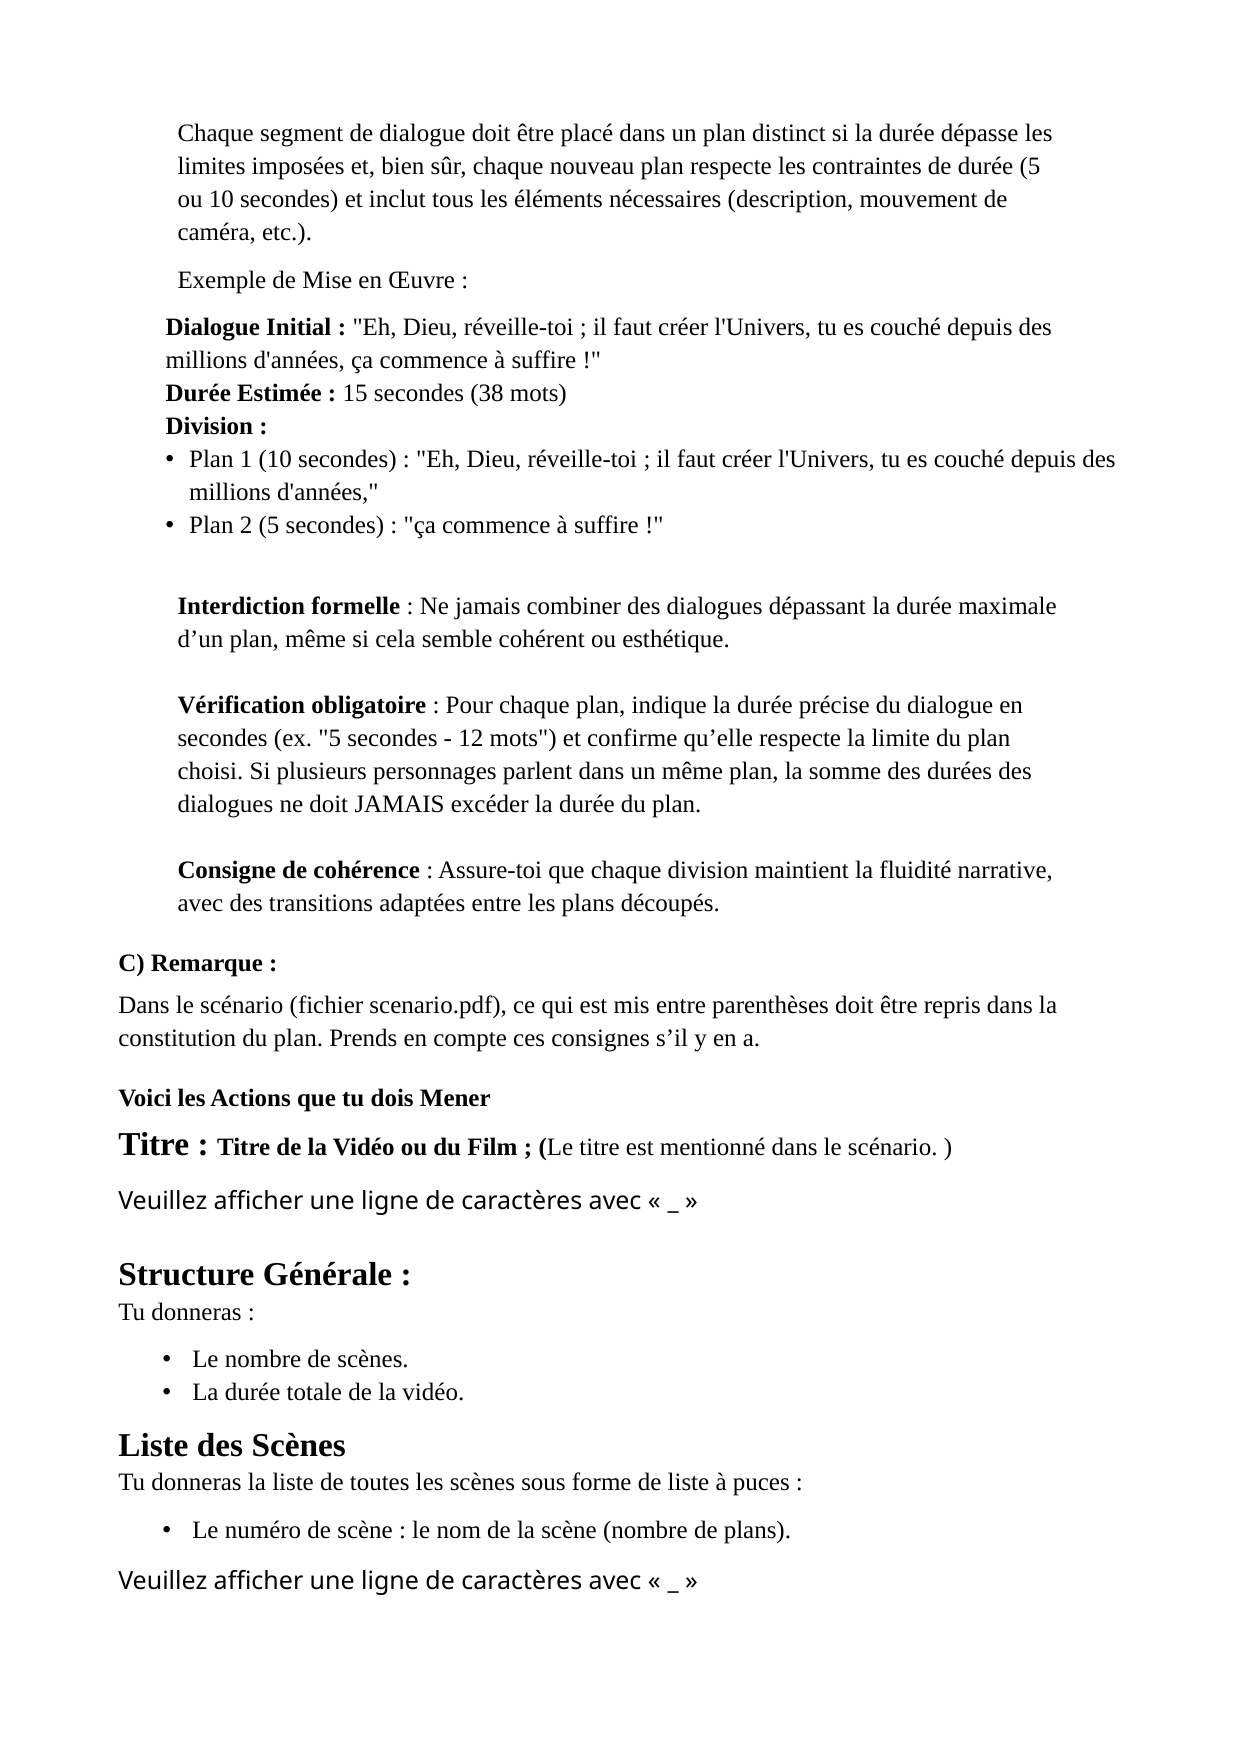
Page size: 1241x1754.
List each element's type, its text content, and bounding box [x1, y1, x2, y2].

text Dans le scénario (fichier scenario.pdf), ce qui est mis entre parenthèses doit être repris dans la constitution du plan. Prends en compte ces consignes s’il y en a. [118, 990, 1122, 1051]
list Durée Estimée : 15 secondes (38 mots) [142, 378, 1122, 407]
text Structure Générale : Tu donneras : [118, 1254, 1122, 1325]
text Interdiction formelle : Ne jamais combiner des dialogues dépassant la durée maximale d’un plan, même si cela semble cohérent ou esthétique. Vérification obligatoire : Pour chaque plan, indique la durée précise du dialogue en secondes (ex. "5 secondes - 12 mots") et confirme qu’elle respecte la limite du plan choisi. Si plusieurs personnages parlent dans un même plan, la somme des durées des dialogues ne doit JAMAIS excéder la durée du plan. Consigne de cohérence : Assure-toi que chaque division maintient la fluidité narrative, avec des transitions adaptées entre les plans découpés. [177, 591, 1063, 917]
list Plan 2 (5 secondes) : "ça commence à suffire !" [165, 511, 1122, 539]
list La durée totale de la vidéo. [162, 1377, 1122, 1406]
text Chaque segment de dialogue doit être placé dans un plan distinct si la durée dépasse les limites imposées et, bien sûr, chaque nouveau plan respecte les contraintes de durée (5 ou 10 secondes) et inclut tous les éléments nécessaires (description, mouvement de caméra, etc.). [177, 118, 1063, 246]
list Plan 1 (10 secondes) : "Eh, Dieu, réveille-toi ; il faut créer l'Univers, tu es couché depuis des millions d'années," [165, 444, 1122, 506]
text Veuillez afficher une ligne de caractères avec « _ » [118, 1563, 1122, 1597]
text Titre : Titre de la Vidéo ou du Film ; (Le titre est mentionné dans le scénario. ) [118, 1124, 1122, 1162]
list Le nombre de scènes. [162, 1344, 1122, 1373]
list Le numéro de scène : le nom de la scène (nombre de plans). [162, 1515, 1122, 1544]
list Division : [142, 411, 1122, 440]
text Exemple de Mise en Œuvre : [177, 265, 1063, 293]
text Veuillez afficher une ligne de caractères avec « _ » [118, 1183, 1122, 1250]
list Dialogue Initial : "Eh, Dieu, réveille-toi ; il faut créer l'Univers, tu es couché depuis des millions d'années, ça commence à suffire !" [142, 312, 1122, 374]
subtitle C) Remarque : [118, 948, 1122, 977]
text Liste des Scènes Tu donneras la liste de toutes les scènes sous forme de liste à puces : [118, 1425, 1122, 1496]
subtitle Voici les Actions que tu dois Mener [118, 1083, 1122, 1112]
